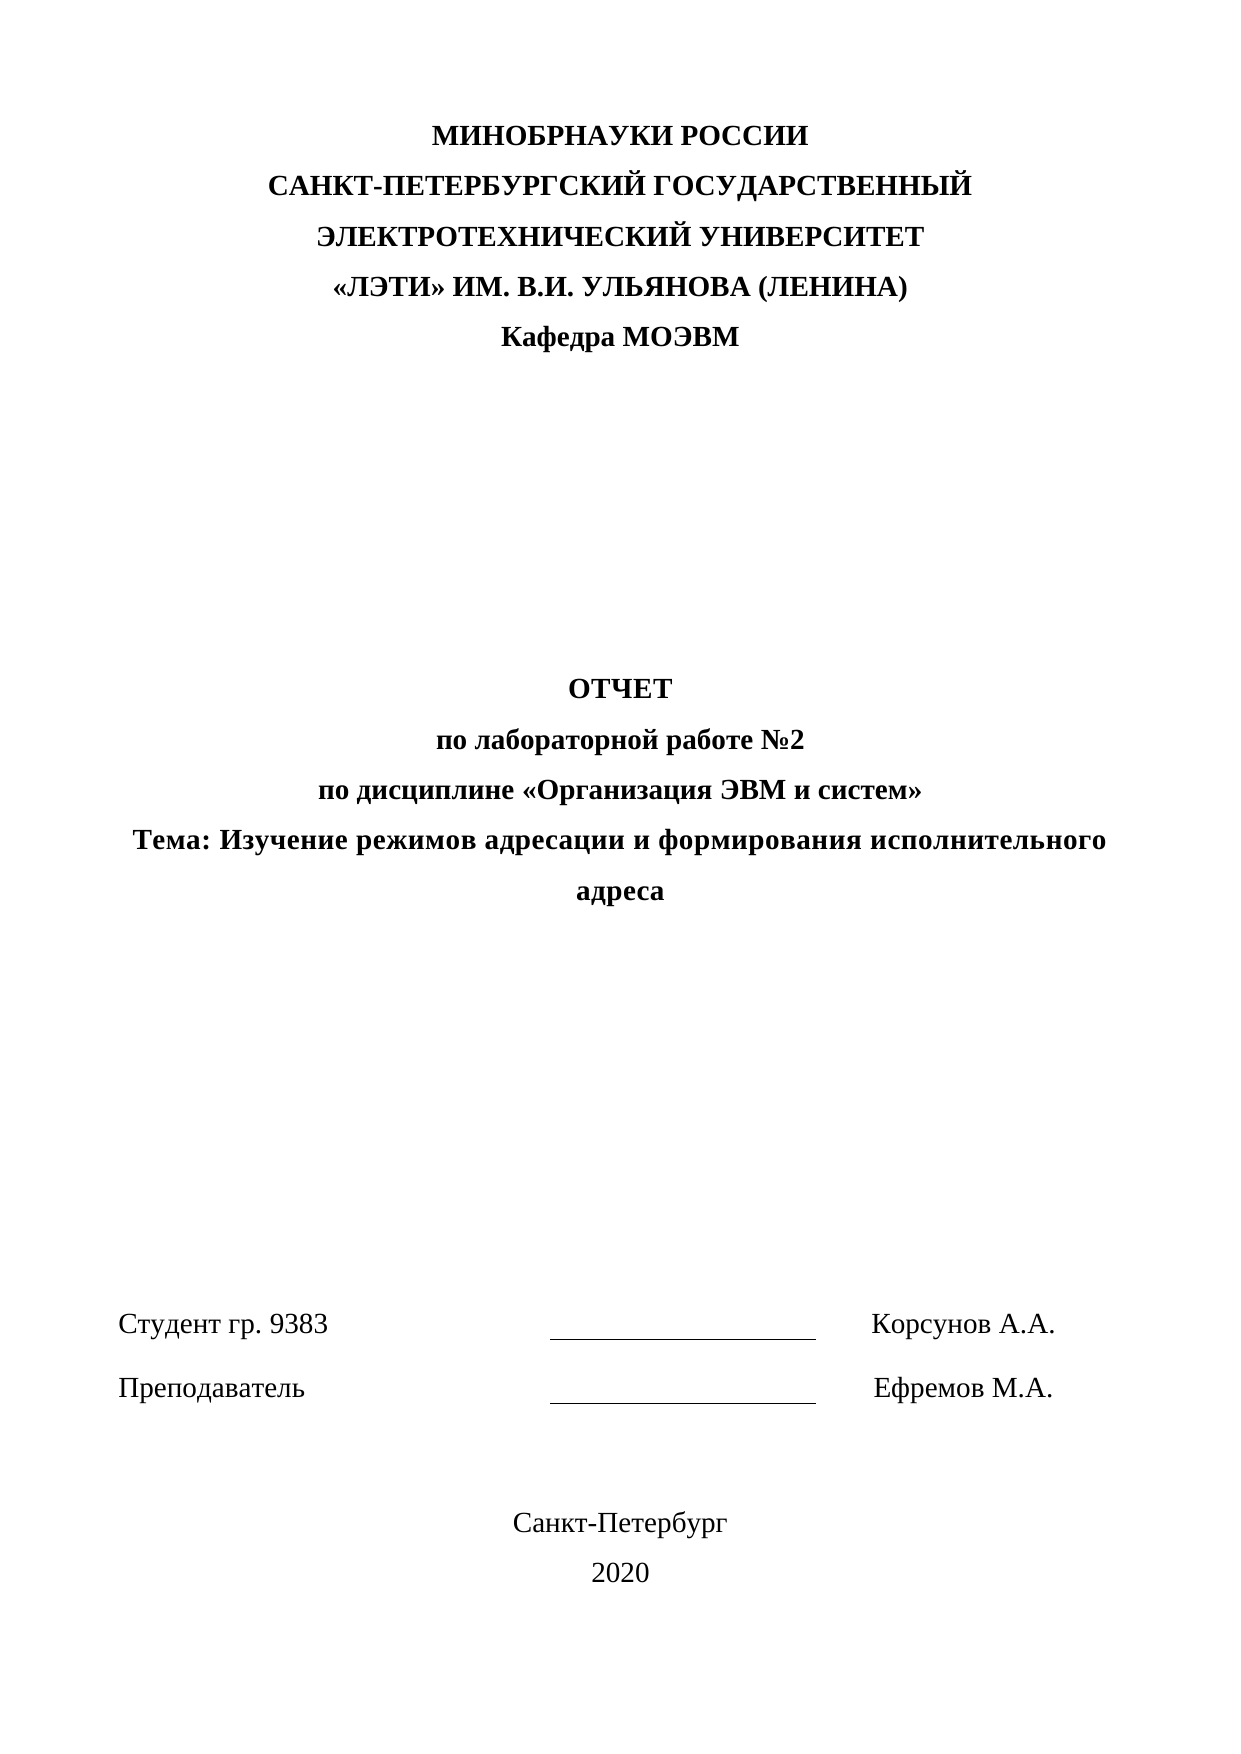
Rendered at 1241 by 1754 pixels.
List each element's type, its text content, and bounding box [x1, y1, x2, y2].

table_cell Преподаватель [107, 1339, 550, 1403]
text по дисциплине «Организация ЭВМ и систем» [118, 772, 1122, 806]
text Кафедра МОЭВМ [118, 319, 1122, 353]
table_header Корсунов А.А. [816, 1275, 1111, 1339]
text отчет [118, 672, 1122, 705]
text Тема: Изучение режимов адресации и формирования исполнительного адреса [118, 822, 1122, 906]
text Санкт-Петербург [118, 1505, 1122, 1538]
table_header [550, 1275, 816, 1339]
text электротехнический университет [118, 219, 1122, 252]
text 2020 [118, 1555, 1122, 1589]
text «ЛЭТИ» им. В.И. Ульянова (Ленина) [118, 269, 1122, 303]
text МИНОБРНАУКИ РОССИИ [118, 118, 1122, 152]
table_header Студент гр. 9383 [107, 1275, 550, 1339]
table_cell Ефремов М.А. [816, 1339, 1111, 1403]
table_cell [550, 1340, 816, 1403]
text по лабораторной работе №2 [118, 722, 1122, 755]
text Санкт-Петербургский государственный [118, 168, 1122, 202]
